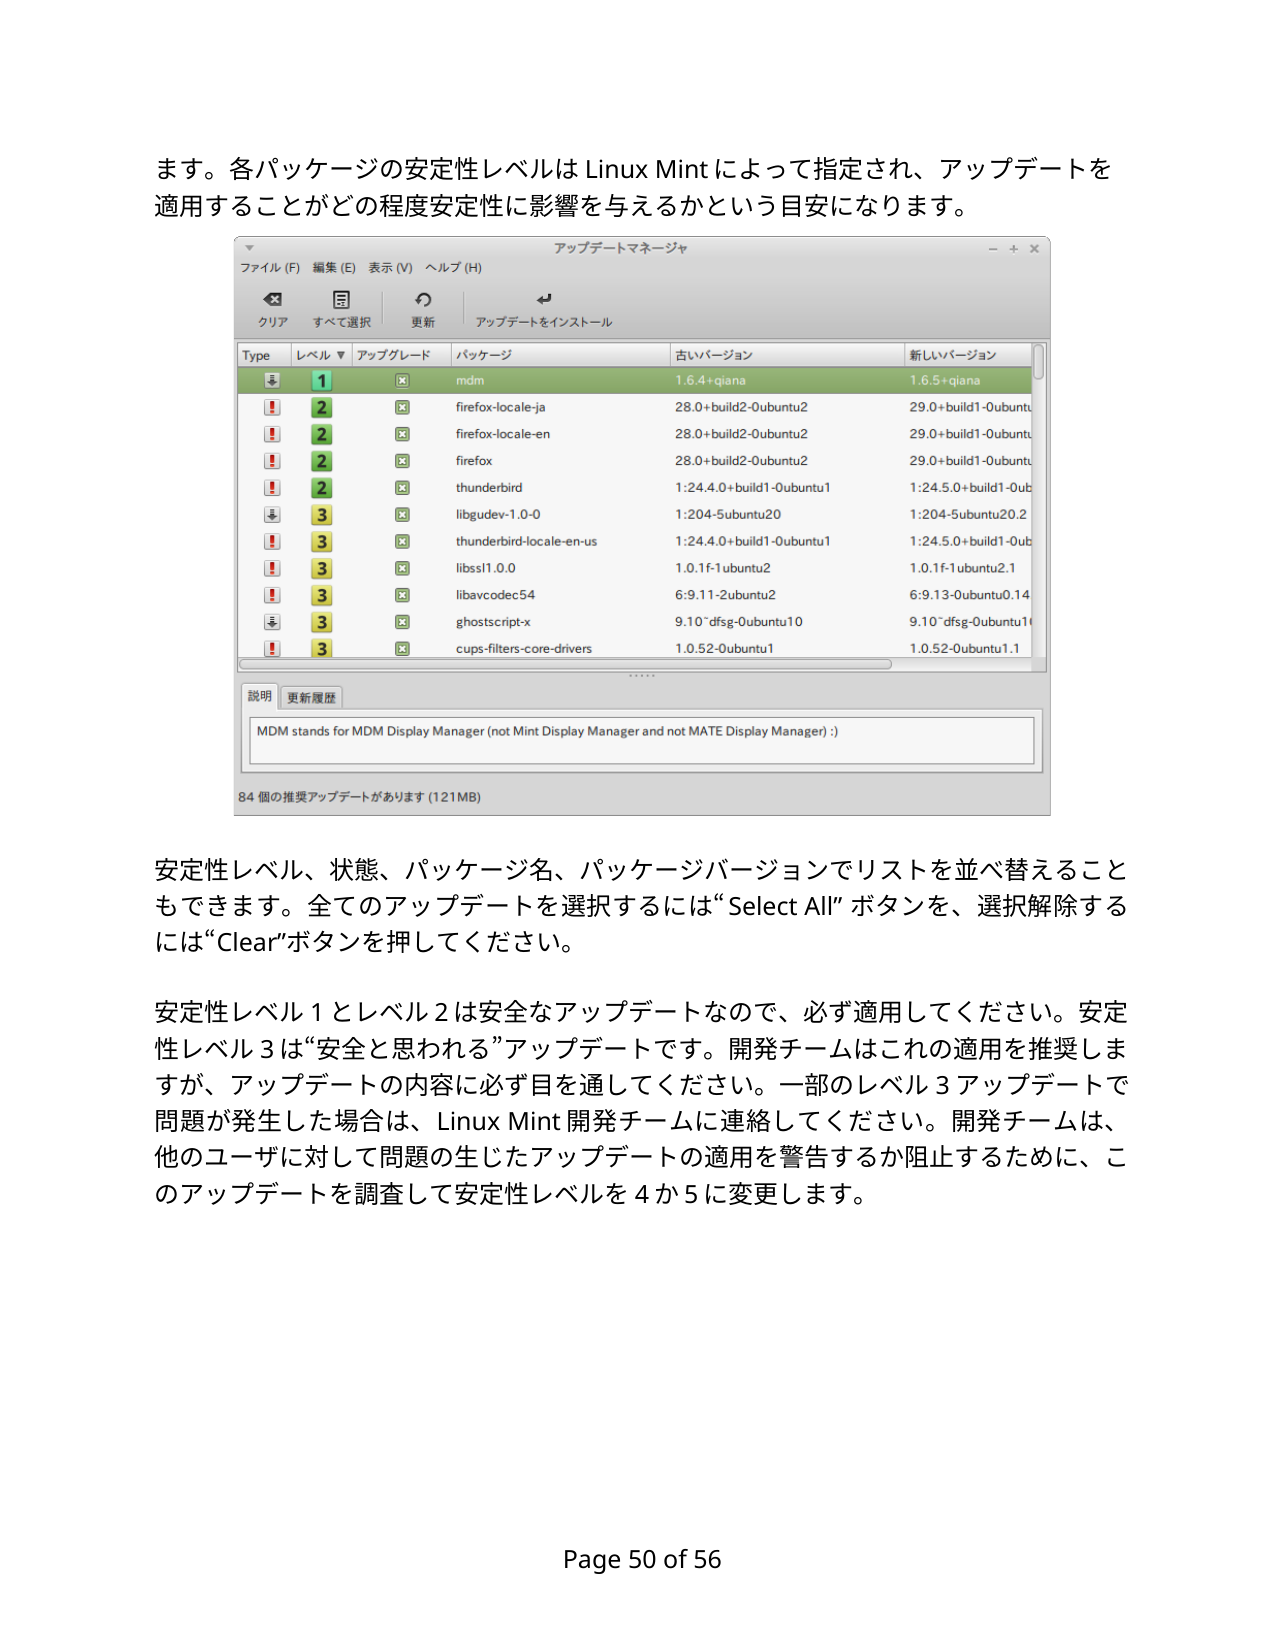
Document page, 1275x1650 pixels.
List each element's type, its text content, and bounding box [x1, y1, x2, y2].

text 安定性レベル1とレベル2は安全なアップデートなので、必ず適用してください。安定性レベル3は“安全と思われる”アップデートです。開発チームはこれの適用を推奨しますが、アップデートの内容に必ず目を通してください。一部のレベル3アップデートで問題が発生した場合は、Linux Mint開発チームに連絡してください。開発チームは、他のユーザに対して問題の生じたアップデートの適用を警告するか阻止するために、このアップデートを調査して安定性レベルを4か5に変更します。 [154, 993, 1130, 1210]
text 安定性レベル、状態、パッケージ名、パッケージバージョンでリストを並べ替えることもできます。全てのアップデートを選択するには“Select All” ボタンを、選択解除するには“Clear”ボタンを押してください。 [154, 850, 1130, 959]
picture [233, 236, 1051, 816]
